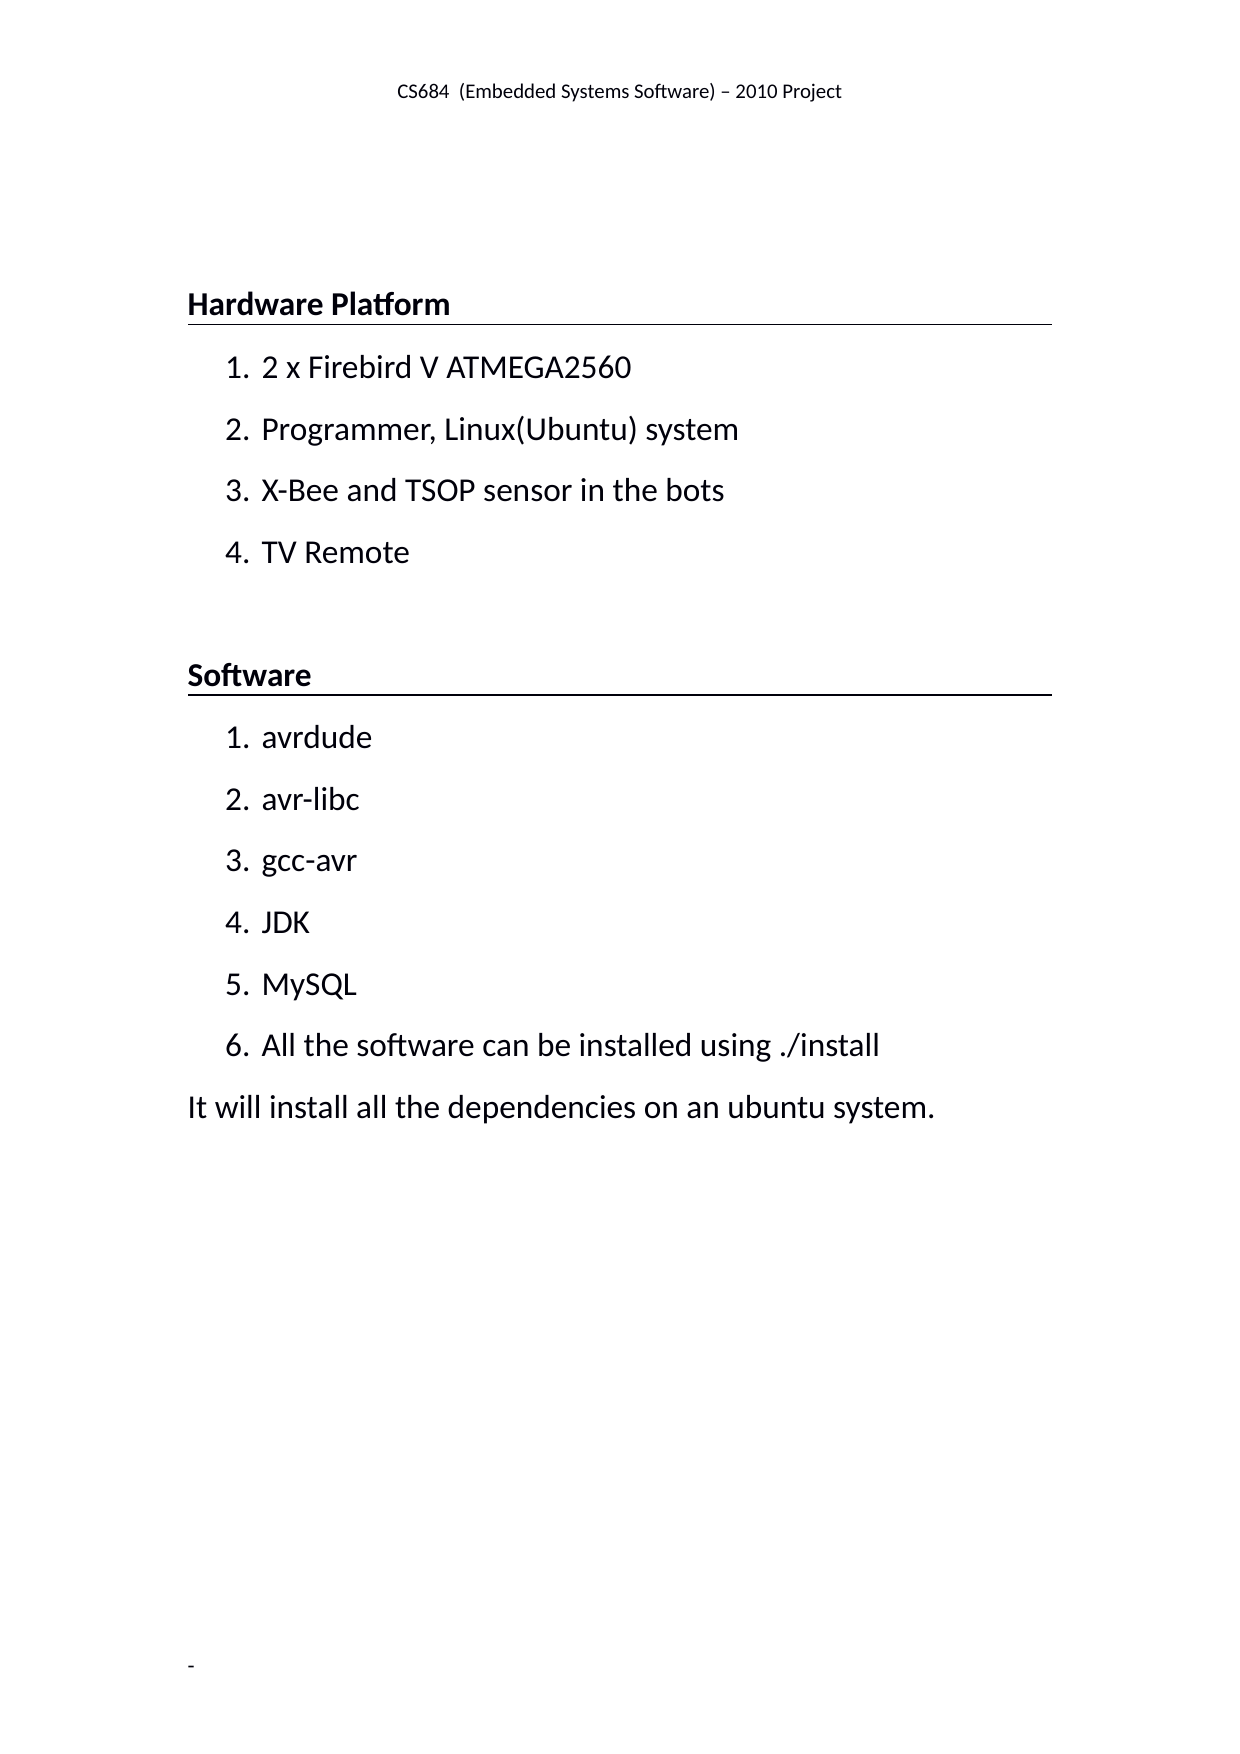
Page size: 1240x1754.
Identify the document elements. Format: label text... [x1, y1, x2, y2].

list TV Remote [225, 531, 1052, 571]
list avr-libc [225, 778, 1052, 819]
list Programmer, Linux(Ubuntu) system [225, 407, 1052, 448]
text Hardware Platform [187, 283, 1052, 325]
list X-Bee and TSOP sensor in the bots [225, 469, 1052, 510]
list gcc-avr [225, 839, 1052, 880]
list MySQL [225, 963, 1052, 1003]
list All the software can be installed using ./install [225, 1024, 1052, 1065]
list 2 x Firebird V ATMEGA2560 [225, 346, 1052, 387]
list It will install all the dependencies on an ubuntu system. [187, 1086, 1052, 1126]
text Software [187, 654, 1052, 696]
list avrdude [225, 716, 1052, 757]
list JDK [225, 901, 1052, 942]
